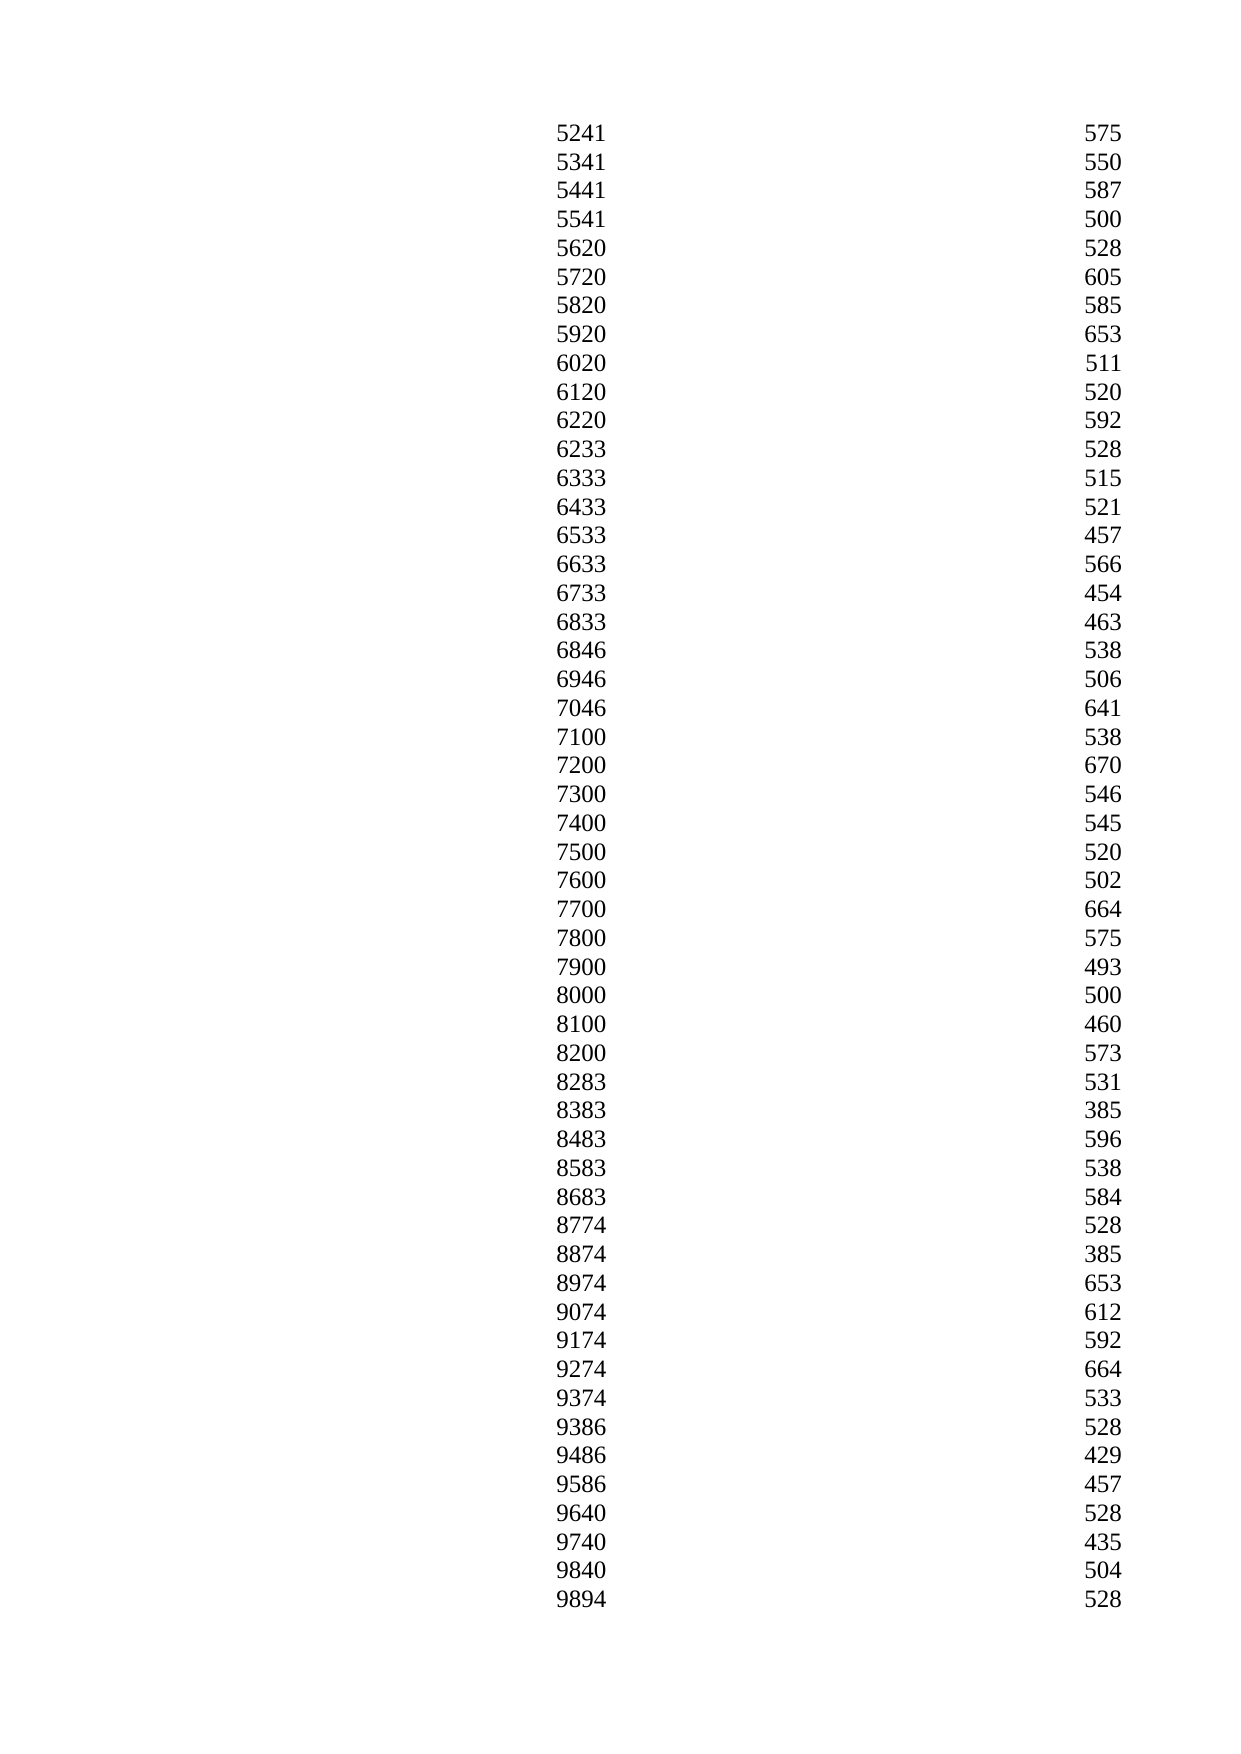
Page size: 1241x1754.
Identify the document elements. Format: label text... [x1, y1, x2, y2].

table_cell 596 [609, 1124, 1125, 1153]
table_cell 592 [609, 406, 1125, 434]
table_cell 7400 [112, 808, 609, 837]
table_cell 7100 [112, 722, 609, 751]
table_cell 8000 [112, 981, 609, 1009]
table_cell 8200 [112, 1038, 609, 1067]
table_cell 7600 [112, 866, 609, 894]
table_cell 9894 [112, 1584, 609, 1613]
table_cell 5541 [112, 204, 609, 233]
table_cell 5241 [112, 118, 609, 147]
table_cell 528 [609, 1584, 1125, 1613]
table_cell 612 [609, 1297, 1125, 1326]
table_cell 502 [609, 866, 1125, 894]
table_cell 528 [609, 233, 1125, 262]
table_cell 500 [609, 204, 1125, 233]
table_cell 8283 [112, 1067, 609, 1096]
table_cell 7046 [112, 693, 609, 722]
table_cell 7500 [112, 837, 609, 866]
table_cell 9486 [112, 1441, 609, 1469]
table_cell 6433 [112, 492, 609, 521]
table_cell 528 [609, 1211, 1125, 1239]
table_cell 545 [609, 808, 1125, 837]
table_cell 531 [609, 1067, 1125, 1096]
table_cell 7800 [112, 923, 609, 952]
table_cell 8974 [112, 1268, 609, 1297]
table_cell 566 [609, 549, 1125, 578]
table_cell 9640 [112, 1498, 609, 1527]
table_cell 9374 [112, 1383, 609, 1412]
table_cell 385 [609, 1239, 1125, 1268]
table_cell 9386 [112, 1412, 609, 1441]
table_cell 5441 [112, 176, 609, 204]
table_cell 500 [609, 981, 1125, 1009]
table_cell 6533 [112, 521, 609, 549]
table_cell 6946 [112, 664, 609, 693]
table_cell 9740 [112, 1527, 609, 1556]
table_cell 520 [609, 377, 1125, 406]
table_cell 8874 [112, 1239, 609, 1268]
table_cell 575 [609, 118, 1125, 147]
table_cell 664 [609, 894, 1125, 923]
table_cell 429 [609, 1441, 1125, 1469]
table_cell 6120 [112, 377, 609, 406]
table_cell 8583 [112, 1153, 609, 1182]
table_cell 463 [609, 607, 1125, 636]
table_cell 457 [609, 1469, 1125, 1498]
table_cell 460 [609, 1009, 1125, 1038]
table_cell 9586 [112, 1469, 609, 1498]
table_cell 8383 [112, 1096, 609, 1124]
table_cell 7200 [112, 751, 609, 779]
table_cell 6846 [112, 636, 609, 664]
table_cell 546 [609, 779, 1125, 808]
table_cell 587 [609, 176, 1125, 204]
table_cell 5620 [112, 233, 609, 262]
table_cell 7300 [112, 779, 609, 808]
table_cell 7900 [112, 952, 609, 981]
table_cell 493 [609, 952, 1125, 981]
table_cell 435 [609, 1527, 1125, 1556]
table_cell 6833 [112, 607, 609, 636]
table_cell 454 [609, 578, 1125, 607]
table_cell 515 [609, 463, 1125, 492]
table_cell 506 [609, 664, 1125, 693]
table_cell 504 [609, 1556, 1125, 1584]
table_cell 385 [609, 1096, 1125, 1124]
table_cell 9274 [112, 1354, 609, 1383]
table_cell 550 [609, 147, 1125, 176]
table_cell 533 [609, 1383, 1125, 1412]
table_cell 528 [609, 434, 1125, 463]
table_cell 6220 [112, 406, 609, 434]
table_cell 511 [609, 348, 1125, 377]
table_cell 641 [609, 693, 1125, 722]
table_cell 8100 [112, 1009, 609, 1038]
table_cell 584 [609, 1182, 1125, 1211]
table_cell 653 [609, 1268, 1125, 1297]
table_cell 5720 [112, 262, 609, 291]
table_cell 6633 [112, 549, 609, 578]
table_cell 8774 [112, 1211, 609, 1239]
table_cell 575 [609, 923, 1125, 952]
table_cell 653 [609, 319, 1125, 348]
table_cell 605 [609, 262, 1125, 291]
table_cell 520 [609, 837, 1125, 866]
table_cell 6020 [112, 348, 609, 377]
table_cell 670 [609, 751, 1125, 779]
table_cell 5341 [112, 147, 609, 176]
table_cell 573 [609, 1038, 1125, 1067]
table_cell 9174 [112, 1326, 609, 1354]
table_cell 6333 [112, 463, 609, 492]
table_cell 9840 [112, 1556, 609, 1584]
table_cell 538 [609, 636, 1125, 664]
table_cell 521 [609, 492, 1125, 521]
table_cell 538 [609, 722, 1125, 751]
table_cell 6233 [112, 434, 609, 463]
table_cell 5820 [112, 291, 609, 319]
table_cell 664 [609, 1354, 1125, 1383]
table_cell 9074 [112, 1297, 609, 1326]
table_cell 5920 [112, 319, 609, 348]
table_cell 7700 [112, 894, 609, 923]
table_cell 538 [609, 1153, 1125, 1182]
table_cell 585 [609, 291, 1125, 319]
table_cell 592 [609, 1326, 1125, 1354]
table_cell 457 [609, 521, 1125, 549]
table_cell 8683 [112, 1182, 609, 1211]
table_cell 528 [609, 1412, 1125, 1441]
table_cell 8483 [112, 1124, 609, 1153]
table_cell 6733 [112, 578, 609, 607]
table_cell 528 [609, 1498, 1125, 1527]
